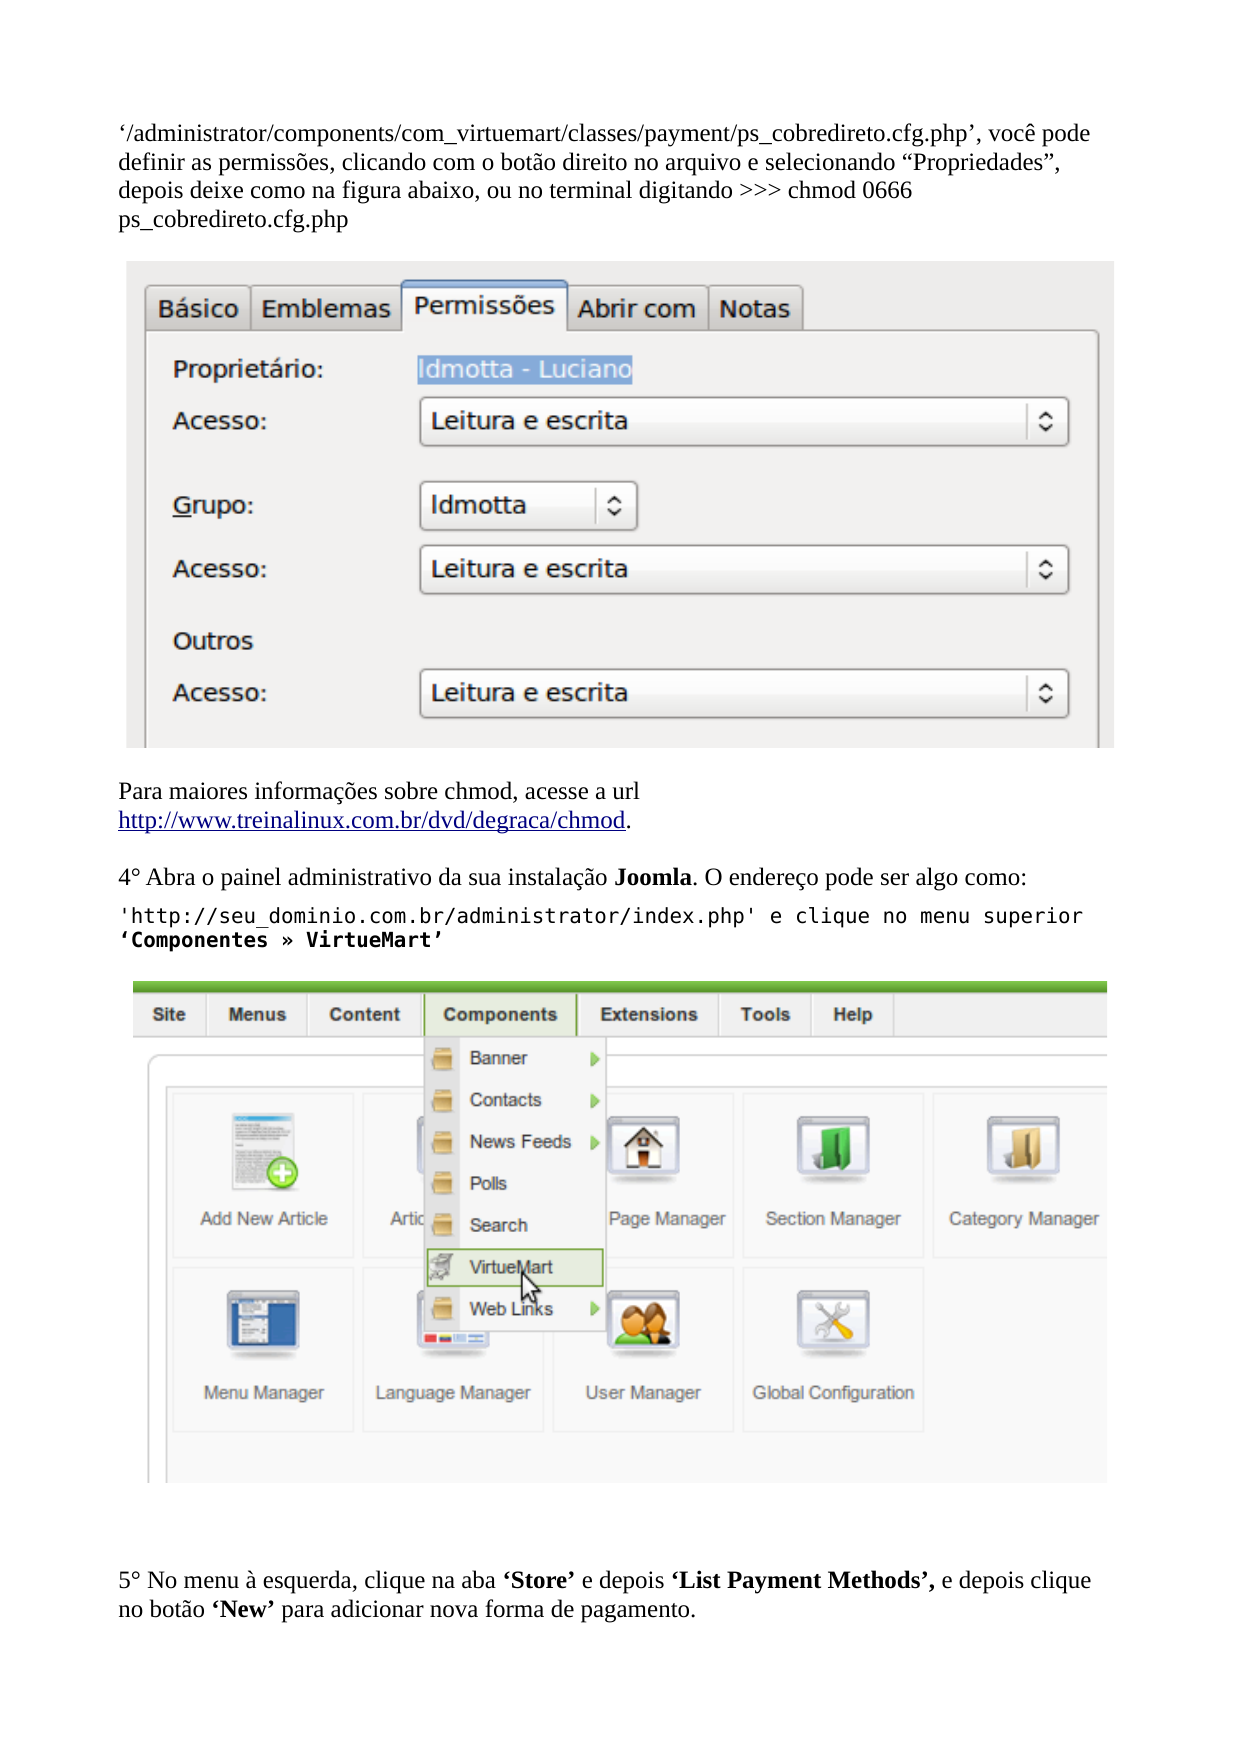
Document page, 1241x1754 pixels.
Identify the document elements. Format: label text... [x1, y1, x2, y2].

picture [133, 981, 1108, 1483]
text Para maiores informações sobre chmod, acesse a url http://www.treinalinux.com.br/dvd/degraca/chmod. [118, 776, 1122, 834]
text 5° No menu à esquerda, clique na aba ‘Store’ e depois ‘List Payment Methods’, e depois clique no botão ‘New’ para adicionar nova forma de pagamento. [118, 1565, 1122, 1622]
picture [126, 261, 1115, 748]
text 'http://seu_dominio.com.br/administrator/index.php' e clique no menu superior ‘Componentes » VirtueMart’ [118, 904, 1122, 952]
text 4° Abra o painel administrativo da sua instalação Joomla. O endereço pode ser algo como: [118, 862, 1122, 891]
text ‘/administrator/components/com_virtuemart/classes/payment/ps_cobredireto.cfg.php’, você pode definir as permissões, clicando com o botão direito no arquivo e selecionando “Propriedades”, depois deixe como na figura abaixo, ou no terminal digitando >>> chmod 0666 ps_cobredireto.cfg.php [118, 118, 1122, 233]
